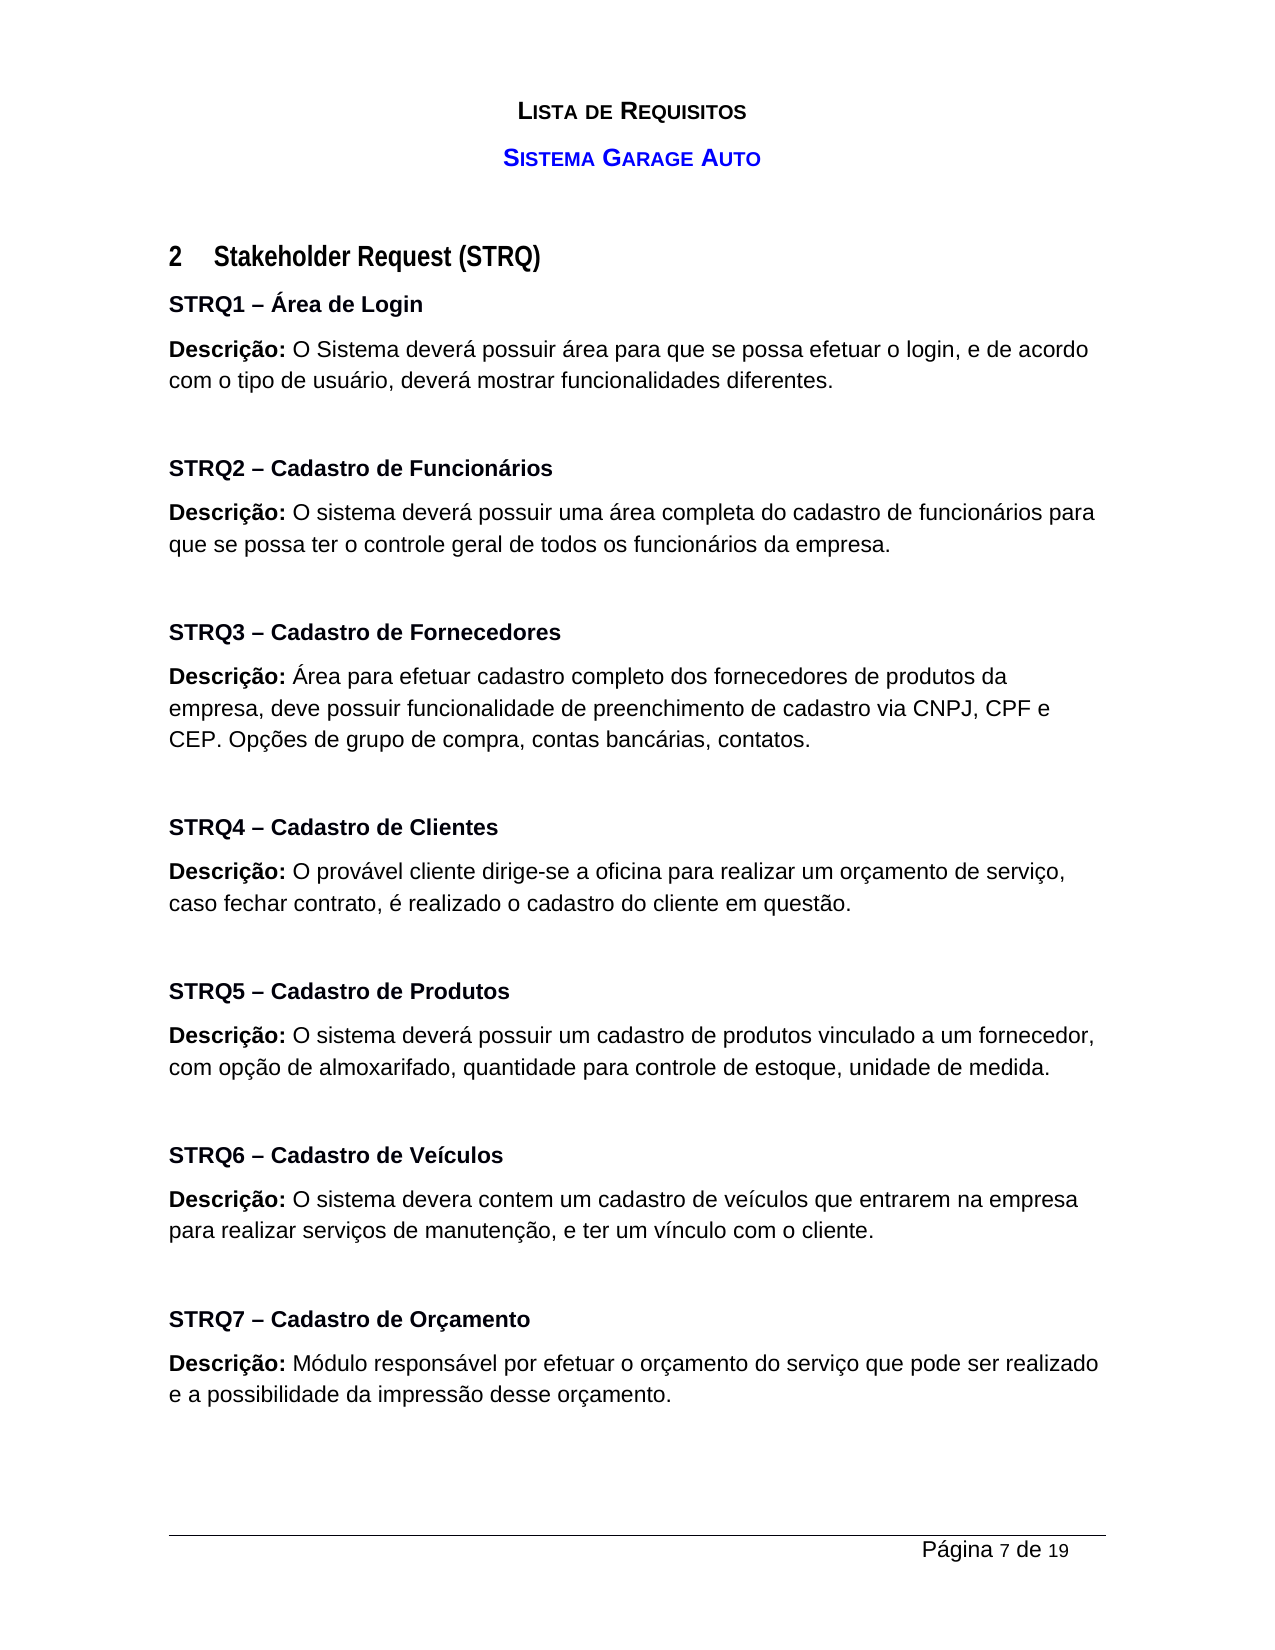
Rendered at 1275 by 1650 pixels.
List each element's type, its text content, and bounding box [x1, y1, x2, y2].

subtitle STRQ1 – Área de Login [169, 291, 1106, 318]
text Descrição: O sistema devera contem um cadastro de veículos que entrarem na empresa para realizar serviços de manutenção, e ter um vínculo com o cliente. [169, 1186, 1106, 1244]
subtitle STRQ5 – Cadastro de Produtos [169, 978, 1106, 1004]
subtitle STRQ2 – Cadastro de Funcionários [169, 455, 1106, 482]
subtitle STRQ4 – Cadastro de Clientes [169, 814, 1106, 841]
text Descrição: O sistema deverá possuir uma área completa do cadastro de funcionários para que se possa ter o controle geral de todos os funcionários da empresa. [169, 499, 1106, 557]
text Descrição: Área para efetuar cadastro completo dos fornecedores de produtos da empresa, deve possuir funcionalidade de preenchimento de cadastro via CNPJ, CPF e CEP. Opções de grupo de compra, contas bancárias, contatos. [169, 663, 1106, 752]
subtitle STRQ6 – Cadastro de Veículos [169, 1142, 1106, 1168]
subtitle STRQ3 – Cadastro de Fornecedores [169, 619, 1106, 645]
subtitle Stakeholder Request (STRQ) [169, 239, 1106, 272]
text Descrição: O sistema deverá possuir um cadastro de produtos vinculado a um fornecedor, com opção de almoxarifado, quantidade para controle de estoque, unidade de medida. [169, 1022, 1106, 1080]
text Descrição: Módulo responsável por efetuar o orçamento do serviço que pode ser realizado e a possibilidade da impressão desse orçamento. [169, 1349, 1106, 1407]
text Descrição: O provável cliente dirige-se a oficina para realizar um orçamento de serviço, caso fechar contrato, é realizado o cadastro do cliente em questão. [169, 858, 1106, 916]
text Descrição: O Sistema deverá possuir área para que se possa efetuar o login, e de acordo com o tipo de usuário, deverá mostrar funcionalidades diferentes. [169, 336, 1106, 393]
subtitle STRQ7 – Cadastro de Orçamento [169, 1306, 1106, 1332]
